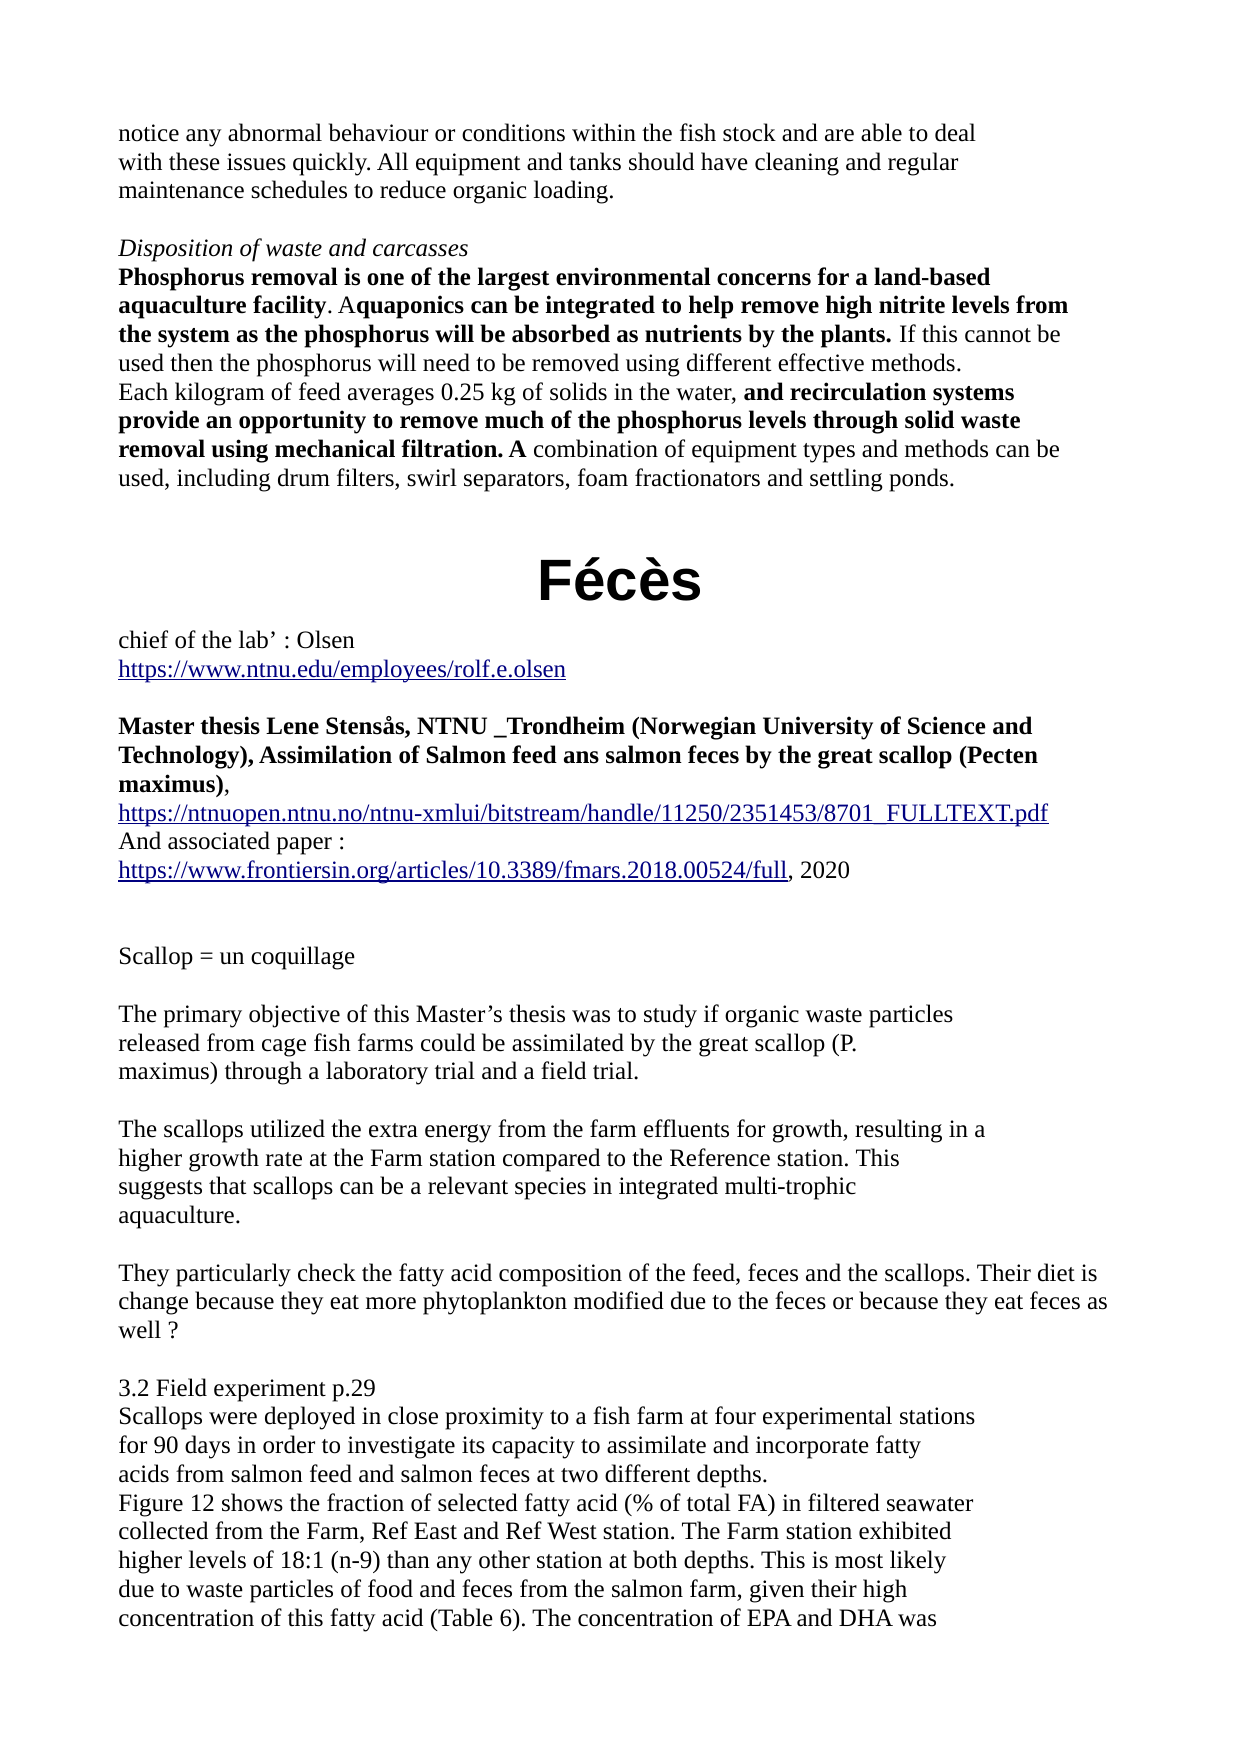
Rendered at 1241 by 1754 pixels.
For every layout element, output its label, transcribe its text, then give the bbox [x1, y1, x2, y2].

text aquaculture facility. Aquaponics can be integrated to help remove high nitrite levels from [118, 291, 1122, 319]
text acids from salmon feed and salmon feces at two different depths. [118, 1459, 1122, 1488]
text The scallops utilized the extra energy from the farm effluents for growth, resulting in a [118, 1114, 1122, 1143]
text Scallops were deployed in close proximity to a fish farm at four experimental stations [118, 1401, 1122, 1430]
text Phosphorus removal is one of the largest environmental concerns for a land-based [118, 262, 1122, 291]
text higher levels of 18:1 (n-9) than any other station at both depths. This is most likely [118, 1545, 1122, 1574]
text collected from the Farm, Ref East and Ref West station. The Farm station exhibited [118, 1516, 1122, 1545]
text with these issues quickly. All equipment and tanks should have cleaning and regular [118, 147, 1122, 176]
text released from cage fish farms could be assimilated by the great scallop (P. [118, 1028, 1122, 1056]
text They particularly check the fatty acid composition of the feed, feces and the scallops. Their diet is change because they eat more phytoplankton modified due to the feces or because they eat feces as well ? [118, 1258, 1122, 1344]
text higher growth rate at the Farm station compared to the Reference station. This [118, 1143, 1122, 1171]
text used then the phosphorus will need to be removed using different effective methods. [118, 348, 1122, 377]
text provide an opportunity to remove much of the phosphorus levels through solid waste [118, 406, 1122, 434]
text Master thesis Lene Stensås, NTNU _Trondheim (Norwegian University of Science and Technology), Assimilation of Salmon feed ans salmon feces by the great scallop (Pecten maximus), https://ntnuopen.ntnu.no/ntnu-xmlui/bitstream/handle/11250/2351453/8701_FULLTEXT.pdf [118, 711, 1122, 826]
text Scallop = un coquillage [118, 941, 1122, 970]
text Figure 12 shows the fraction of selected fatty acid (% of total FA) in filtered seawater [118, 1488, 1122, 1516]
text the system as the phosphorus will be absorbed as nutrients by the plants. If this cannot be [118, 319, 1122, 348]
text chief of the lab’ : Olsen [118, 625, 1122, 654]
text removal using mechanical filtration. A combination of equipment types and methods can be [118, 434, 1122, 463]
text The primary objective of this Master’s thesis was to study if organic waste particles [118, 999, 1122, 1028]
text 3.2 Field experiment p.29 [118, 1373, 1122, 1401]
text aquaculture. [118, 1200, 1122, 1229]
text for 90 days in order to investigate its capacity to assimilate and incorporate fatty [118, 1430, 1122, 1459]
text concentration of this fatty acid (Table 6). The concentration of EPA and DHA was [118, 1603, 1122, 1631]
text maintenance schedules to reduce organic loading. [118, 176, 1122, 204]
title Fécès [118, 546, 1122, 613]
text maximus) through a laboratory trial and a field trial. [118, 1056, 1122, 1085]
text suggests that scallops can be a relevant species in integrated multi-trophic [118, 1171, 1122, 1200]
text due to waste particles of food and feces from the salmon farm, given their high [118, 1574, 1122, 1603]
text used, including drum filters, swirl separators, foam fractionators and settling ponds. [118, 463, 1122, 492]
text https://www.ntnu.edu/employees/rolf.e.olsen [118, 654, 1122, 683]
text And associated paper : https://www.frontiersin.org/articles/10.3389/fmars.2018.00524/full, 2020 [118, 826, 1122, 884]
text Each kilogram of feed averages 0.25 kg of solids in the water, and recirculation systems [118, 377, 1122, 406]
text Disposition of waste and carcasses [118, 233, 1122, 262]
text notice any abnormal behaviour or conditions within the fish stock and are able to deal [118, 118, 1122, 147]
